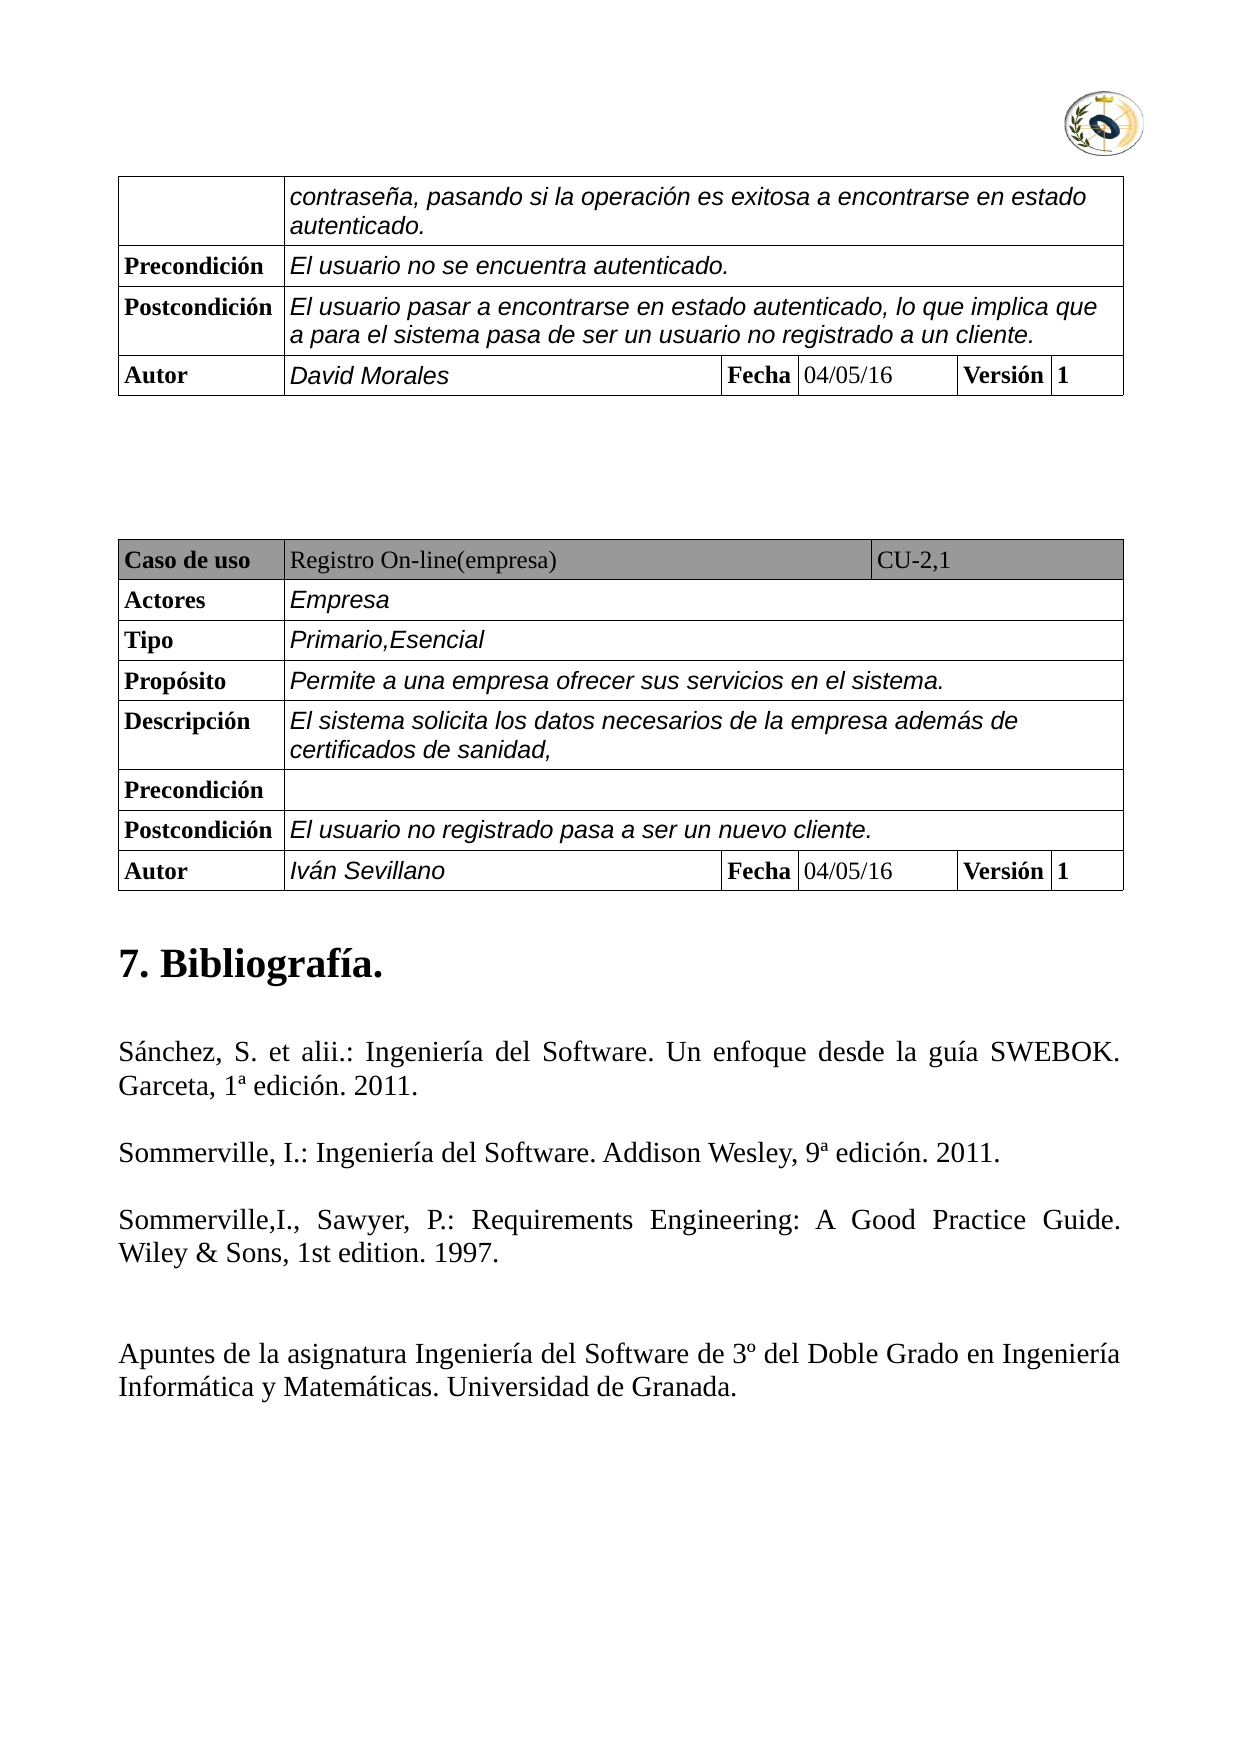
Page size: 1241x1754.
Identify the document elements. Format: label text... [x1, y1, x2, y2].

table_cell 05/04/16 [799, 356, 957, 395]
table_cell Precondición [119, 770, 284, 809]
table_cell [285, 770, 1123, 809]
table_cell Permite a una empresa ofrecer sus servicios en el sistema. [285, 661, 1123, 700]
table_cell El sistema solicita los datos necesarios de la empresa además de certificados de sanidad, [285, 701, 1123, 769]
table_cell [119, 177, 284, 245]
table_cell El usuario no registrado pasa a ser un nuevo cliente. [285, 811, 1123, 850]
table_cell El usuario pasar a encontrarse en estado autenticado, lo que implica que a para el sistema pasa de ser un usuario no registrado a un cliente. [285, 287, 1123, 355]
table_cell Actores [119, 580, 284, 619]
text Sommerville,I., Sawyer, P.: Requirements Engineering: A Good Practice Guide. Wiley & Sons, 1st edition. 1997. [118, 1202, 1122, 1269]
table_cell Fecha [722, 356, 798, 395]
table_cell Descripción [119, 701, 284, 769]
text 7. Bibliografía. [118, 938, 1122, 986]
table_cell Primario,Esencial [285, 621, 1123, 660]
table_cell 05/04/16 [799, 851, 957, 890]
table_cell contraseña, pasando si la operación es exitosa a encontrarse en estado autenticado. [285, 177, 1123, 245]
table_cell Propósito [119, 661, 284, 700]
table_header Registro On-line(empresa) [285, 540, 871, 579]
table_cell Postcondición [119, 287, 284, 355]
table_header CU-2,1 [872, 540, 1123, 579]
text Sommerville, I.: Ingeniería del Software. Addison Wesley, 9ª edición. 2011. [118, 1135, 1122, 1168]
table_cell Iván Sevillano [285, 851, 721, 890]
table_cell El usuario no se encuentra autenticado. [285, 246, 1123, 286]
table_cell 1 [1052, 356, 1123, 395]
picture [1064, 91, 1144, 156]
text Apuntes de la asignatura Ingeniería del Software de 3º del Doble Grado en Ingeniería Informática y Matemáticas. Universidad de Granada. [118, 1336, 1122, 1403]
table_cell Tipo [119, 621, 284, 660]
table_cell 1 [1052, 851, 1123, 890]
table_cell Precondición [119, 246, 284, 286]
table_cell Versión [958, 356, 1051, 395]
table_cell Versión [958, 851, 1051, 890]
table_cell David Morales [285, 356, 721, 395]
table_header Caso de uso [119, 540, 284, 579]
table_cell Autor [119, 356, 284, 395]
table_cell Fecha [722, 851, 798, 890]
text Sánchez, S. et alii.: Ingeniería del Software. Un enfoque desde la guía SWEBOK. Garceta, 1ª edición. 2011. [118, 1034, 1122, 1101]
table_cell Autor [119, 851, 284, 890]
table_cell Empresa [285, 580, 1123, 619]
table_cell Postcondición [119, 811, 284, 850]
